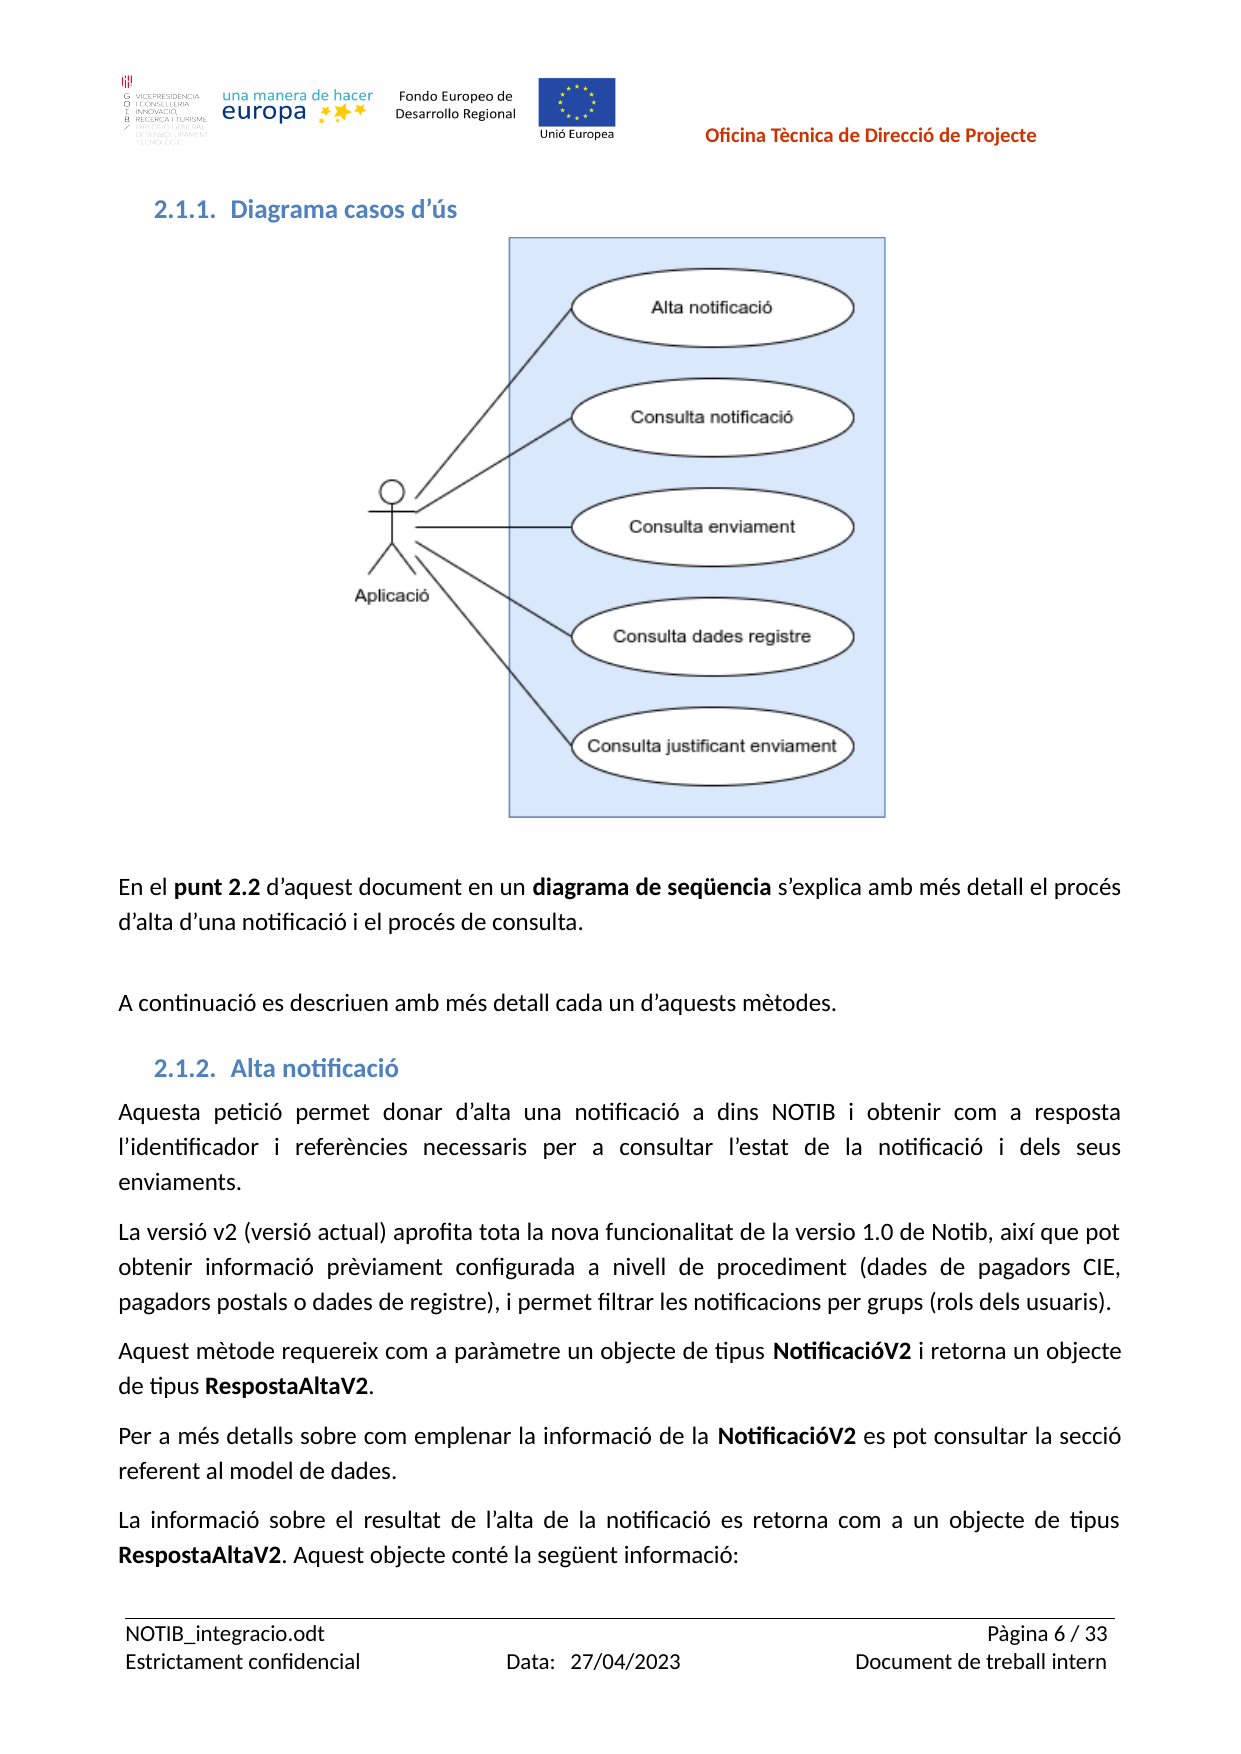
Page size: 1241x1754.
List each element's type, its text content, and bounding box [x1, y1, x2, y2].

subtitle Alta notificació [153, 1051, 1122, 1084]
picture [354, 237, 886, 818]
picture [219, 73, 621, 147]
text A continuació es descriuen amb més detall cada un d’aquests mètodes. [118, 987, 1122, 1017]
text La versió v2 (versió actual) aprofita tota la nova funcionalitat de la versio 1.0 de Notib, així que pot obtenir informació prèviament configurada a nivell de procediment (dades de pagadors CIE, pagadors postals o dades de registre), i permet filtrar les notificacions per grups (rols dels usuaris). [118, 1216, 1122, 1316]
picture [118, 73, 213, 147]
text La informació sobre el resultat de l’alta de la notificació es retorna com a un objecte de tipus RespostaAltaV2. Aquest objecte conté la següent informació: [118, 1505, 1122, 1570]
text Aquesta petició permet donar d’alta una notificació a dins NOTIB i obtenir com a resposta l’identificador i referències necessaris per a consultar l’estat de la notificació i dels seus enviaments. [118, 1096, 1122, 1197]
subtitle Diagrama casos d’ús [153, 192, 1122, 225]
text Per a més detalls sobre com emplenar la informació de la NotificacióV2 es pot consultar la secció referent al model de dades. [118, 1420, 1122, 1486]
text En el punt 2.2 d’aquest document en un diagrama de seqüencia s’explica amb més detall el procés d’alta d’una notificació i el procés de consulta. [118, 872, 1122, 937]
text Aquest mètode requereix com a paràmetre un objecte de tipus NotificacióV2 i retorna un objecte de tipus RespostaAltaV2. [118, 1336, 1122, 1401]
